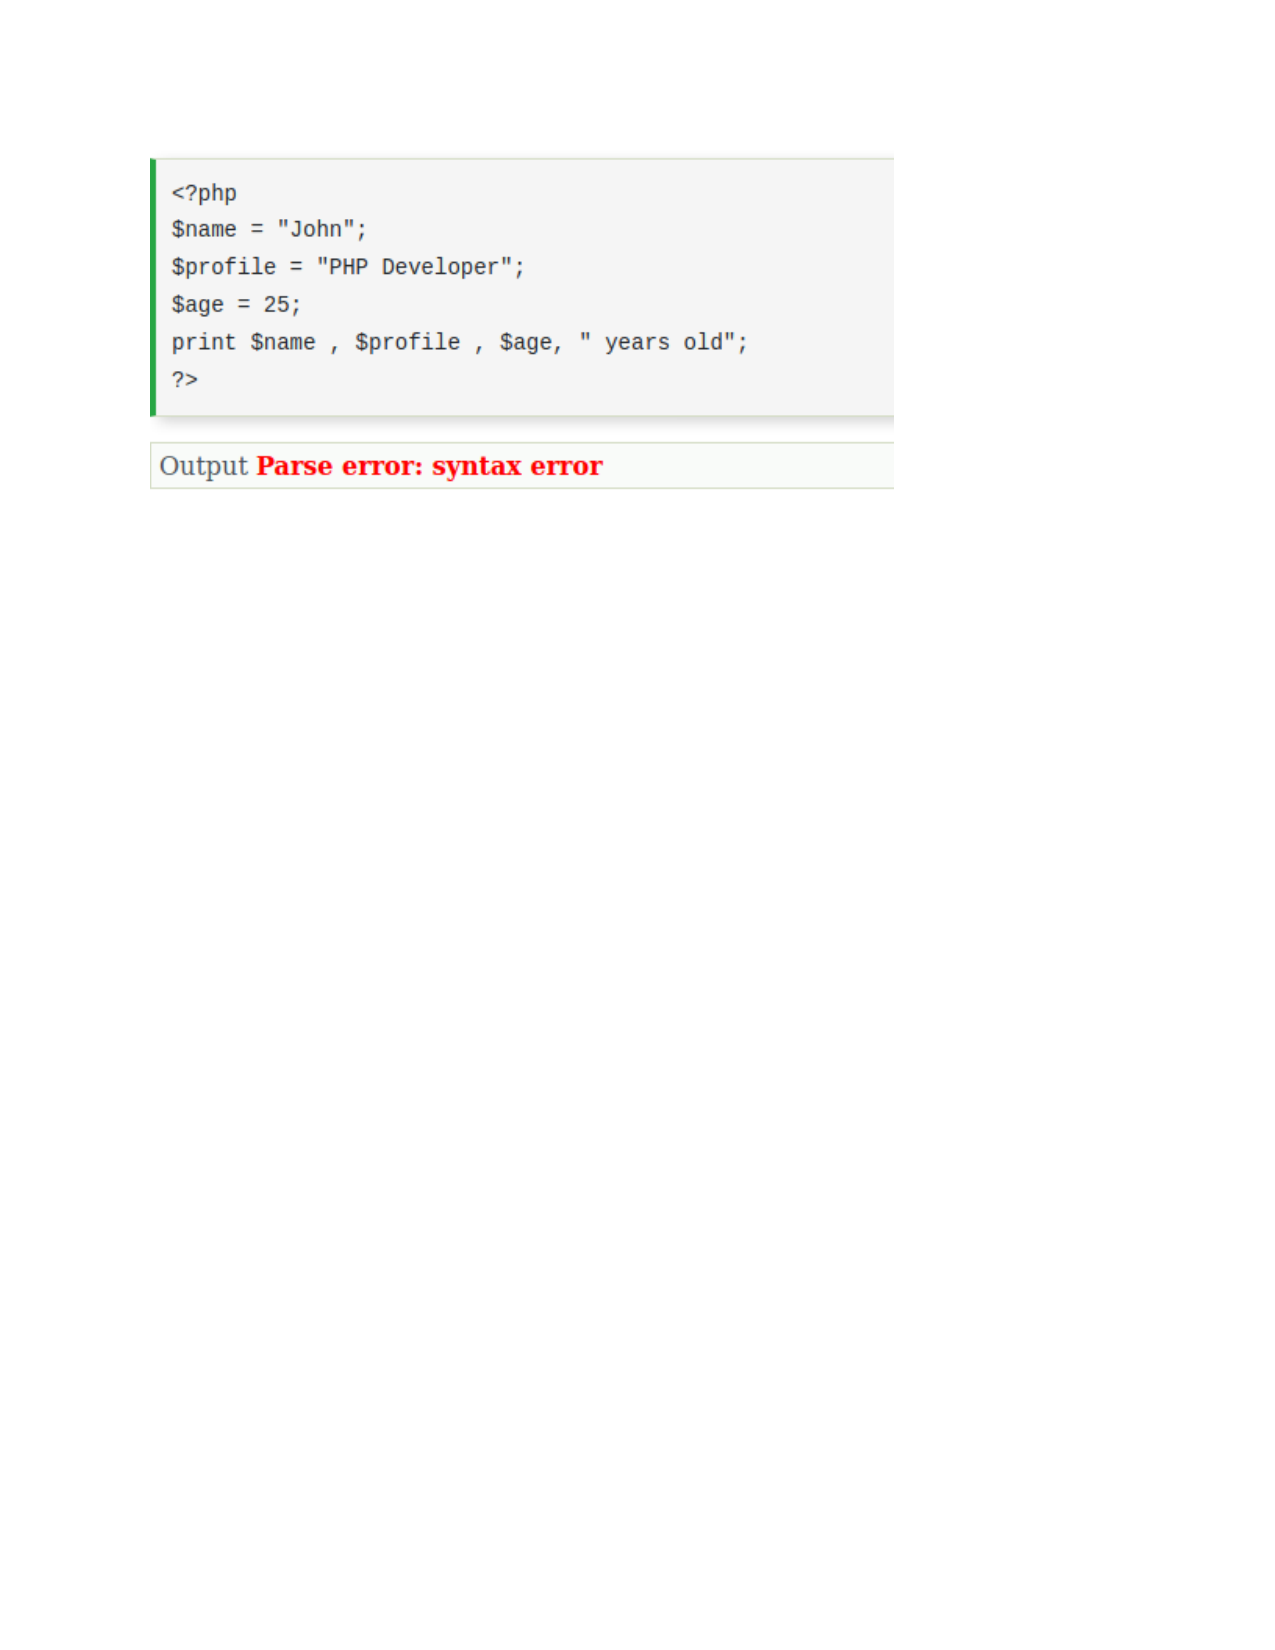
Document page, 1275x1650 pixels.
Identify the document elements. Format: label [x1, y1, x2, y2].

picture [150, 150, 894, 494]
